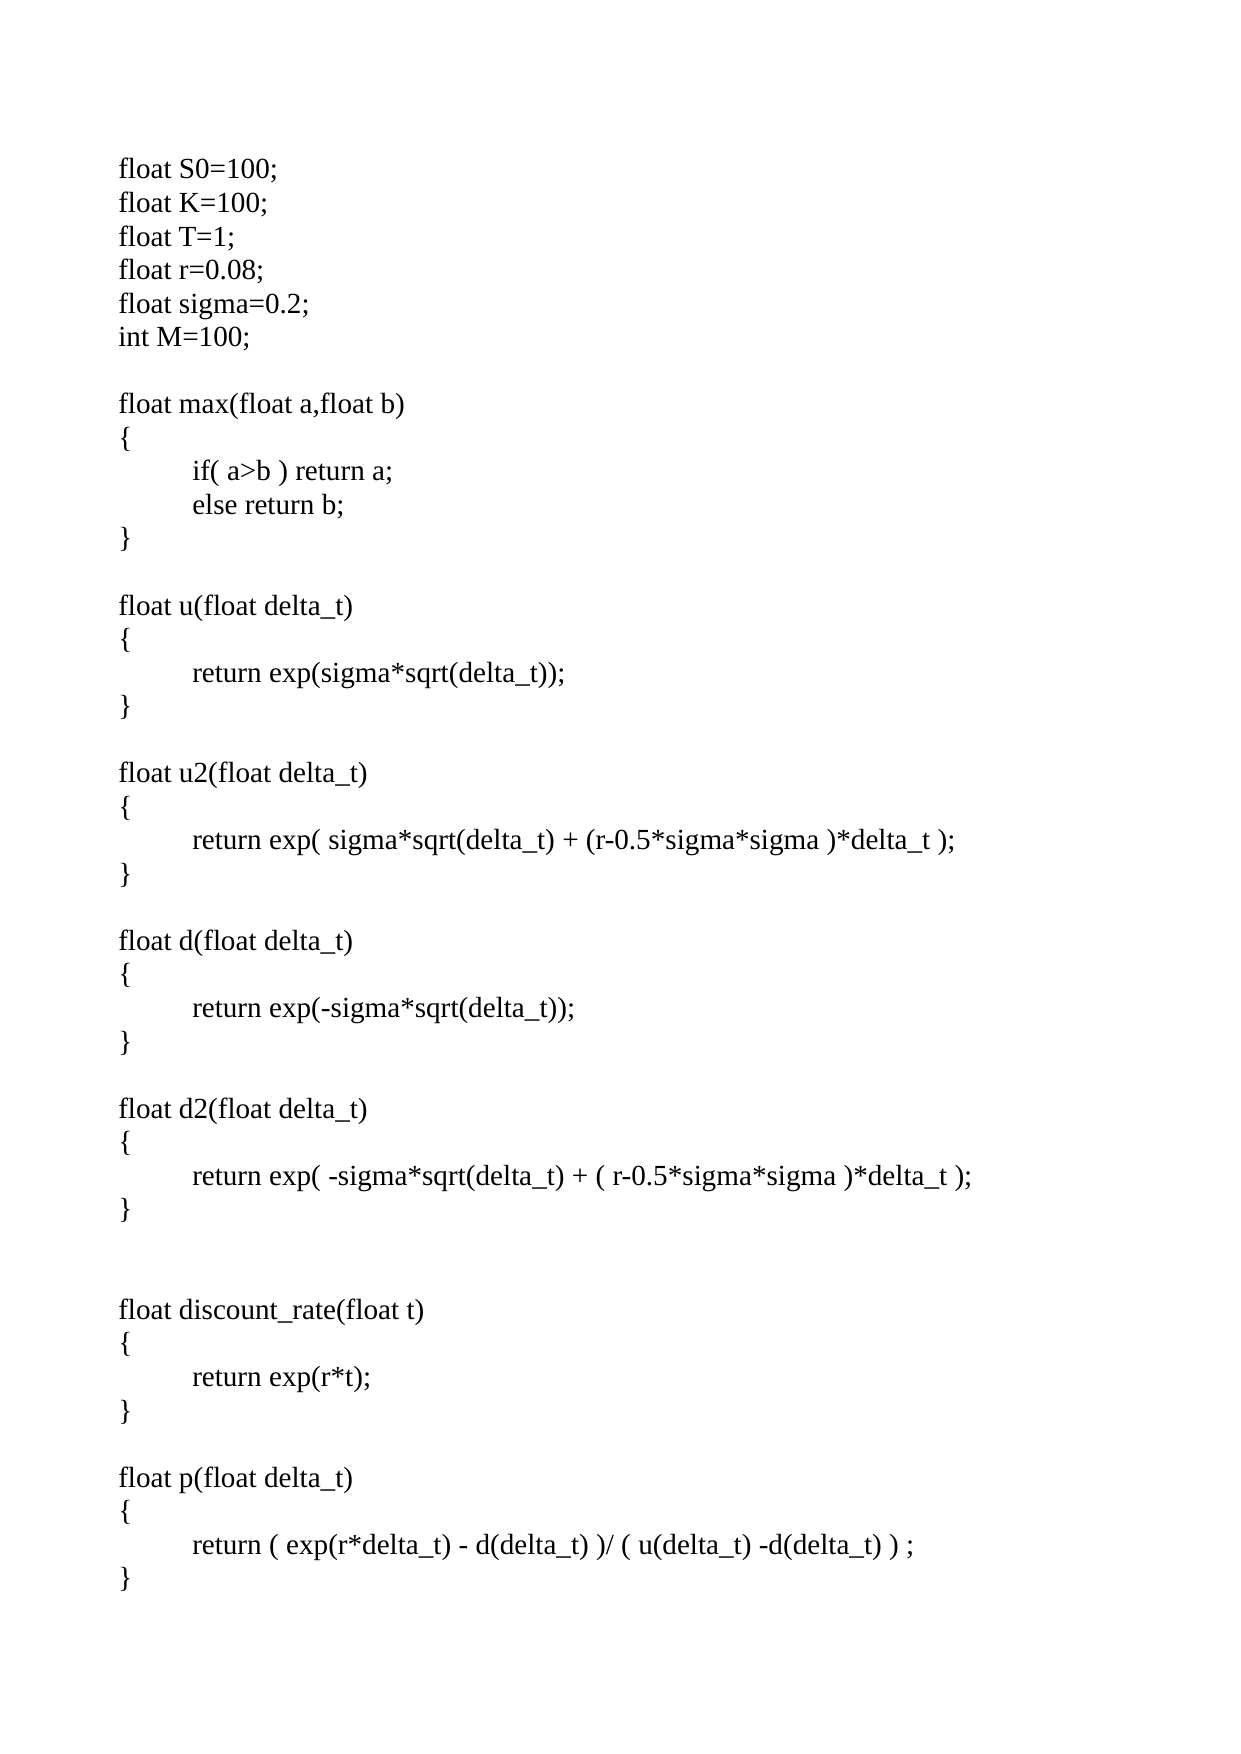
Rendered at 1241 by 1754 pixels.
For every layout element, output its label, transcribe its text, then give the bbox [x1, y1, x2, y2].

text } [118, 1024, 1122, 1057]
text } [118, 1191, 1122, 1225]
text float max(float a,float b) [118, 386, 1122, 420]
text { [118, 420, 1122, 453]
text float u2(float delta_t) [118, 755, 1122, 789]
text float S0=100; [118, 152, 1122, 185]
text { [118, 1326, 1122, 1359]
text } [118, 521, 1122, 554]
text return exp( sigma*sqrt(delta_t) + (r-0.5*sigma*sigma )*delta_t ); [118, 822, 1122, 856]
text return exp(-sigma*sqrt(delta_t)); [118, 990, 1122, 1024]
text else return b; [118, 487, 1122, 521]
text } [118, 856, 1122, 889]
text return exp( -sigma*sqrt(delta_t) + ( r-0.5*sigma*sigma )*delta_t ); [118, 1158, 1122, 1191]
text { [118, 789, 1122, 822]
text } [118, 1560, 1122, 1594]
text return ( exp(r*delta_t) - d(delta_t) )/ ( u(delta_t) -d(delta_t) ) ; [118, 1527, 1122, 1560]
text float discount_rate(float t) [118, 1292, 1122, 1326]
text return exp(r*t); [118, 1359, 1122, 1393]
text { [118, 957, 1122, 990]
text } [118, 688, 1122, 722]
text { [118, 1124, 1122, 1158]
text } [118, 1393, 1122, 1426]
text float d2(float delta_t) [118, 1091, 1122, 1124]
text float T=1; [118, 219, 1122, 252]
text { [118, 1493, 1122, 1527]
text float u(float delta_t) [118, 588, 1122, 621]
text { [118, 621, 1122, 655]
text if( a>b ) return a; [118, 453, 1122, 487]
text int M=100; [118, 319, 1122, 353]
text float K=100; [118, 185, 1122, 219]
text float r=0.08; [118, 252, 1122, 286]
text float p(float delta_t) [118, 1460, 1122, 1493]
text return exp(sigma*sqrt(delta_t)); [118, 655, 1122, 688]
text float sigma=0.2; [118, 286, 1122, 319]
text float d(float delta_t) [118, 923, 1122, 957]
